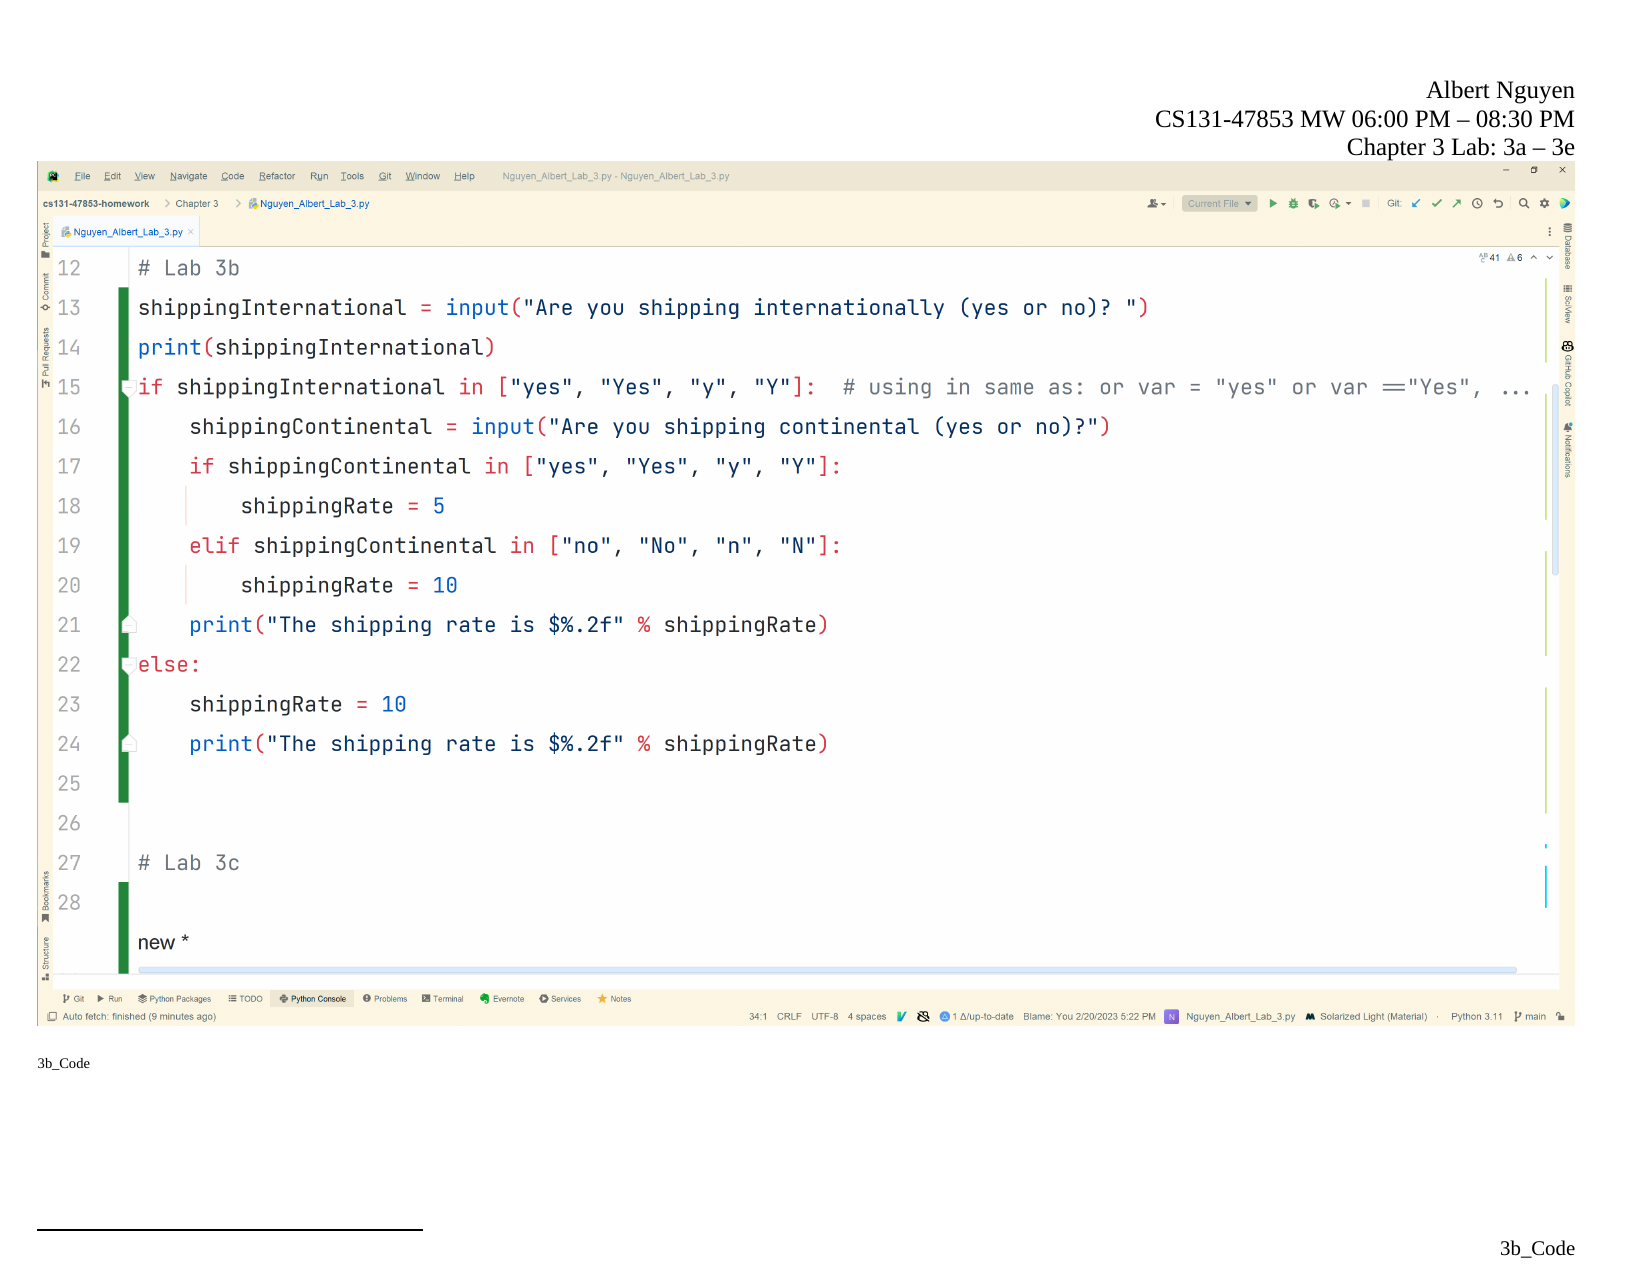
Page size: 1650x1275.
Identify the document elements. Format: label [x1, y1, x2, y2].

picture [37, 161, 1575, 1026]
